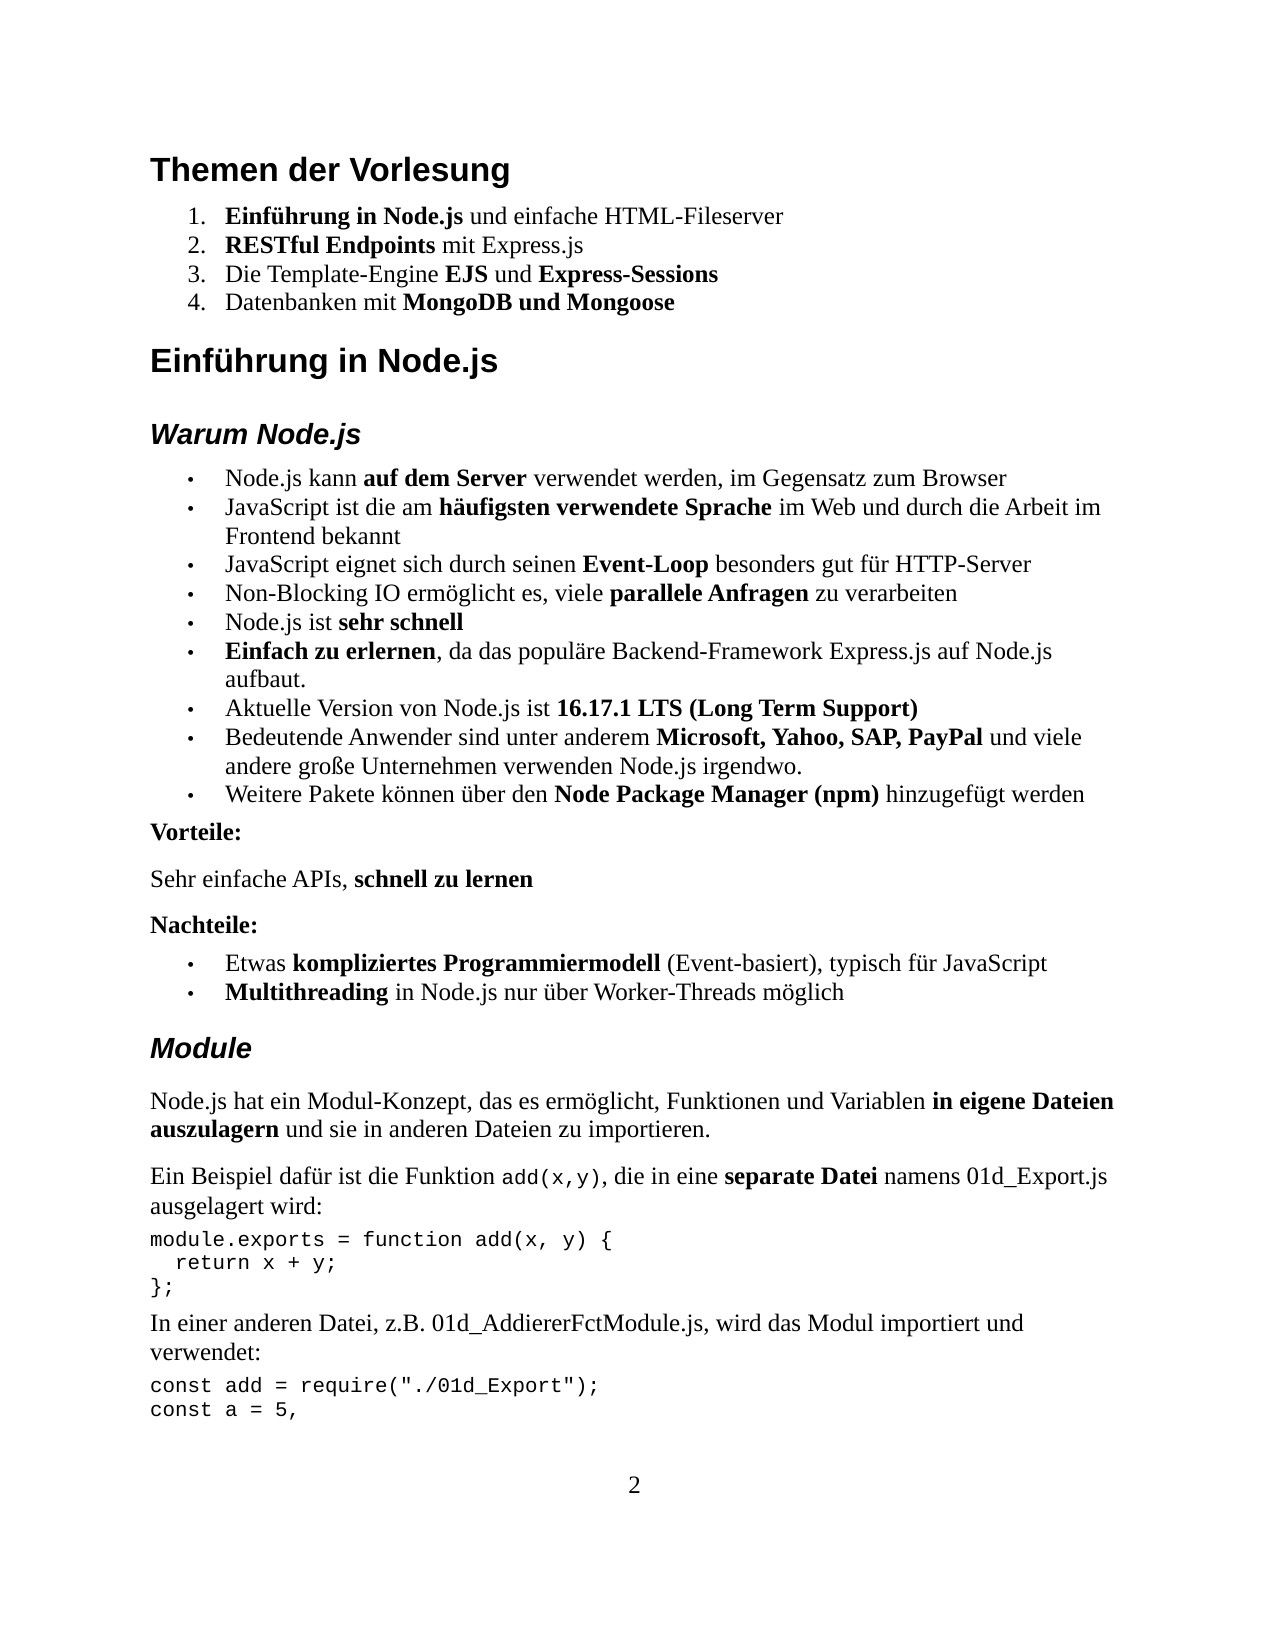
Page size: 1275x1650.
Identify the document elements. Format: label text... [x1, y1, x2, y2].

text module.exports = function add(x, y) { [150, 1228, 1125, 1252]
text Sehr einfache APIs, schnell zu lernen [150, 864, 1125, 893]
list Bedeutende Anwender sind unter anderem Microsoft, Yahoo, SAP, PayPal und viele andere große Unternehmen verwenden Node.js irgendwo. [187, 722, 1125, 779]
list RESTful Endpoints mit Express.js [187, 230, 1125, 259]
list Datenbanken mit MongoDB und Mongoose [187, 287, 1125, 316]
list Node.js kann auf dem Server verwendet werden, im Gegensatz zum Browser [187, 463, 1125, 492]
subtitle Module [150, 1031, 1125, 1064]
subtitle Themen der Vorlesung [150, 150, 1125, 189]
text }; [150, 1276, 1125, 1299]
list JavaScript eignet sich durch seinen Event-Loop besonders gut für HTTP-Server [187, 549, 1125, 578]
list Die Template-Engine EJS und Express-Sessions [187, 259, 1125, 287]
list Einfach zu erlernen, da das populäre Backend-Framework Express.js auf Node.js aufbaut. [187, 636, 1125, 693]
text Vorteile: [150, 817, 1125, 846]
list Non-Blocking IO ermöglicht es, viele parallele Anfragen zu verarbeiten [187, 578, 1125, 607]
list Aktuelle Version von Node.js ist 16.17.1 LTS (Long Term Support) [187, 693, 1125, 722]
list Weitere Pakete können über den Node Package Manager (npm) hinzugefügt werden [187, 779, 1125, 808]
text return x + y; [150, 1252, 1125, 1276]
text const add = require("./01d_Export"); [150, 1375, 1125, 1398]
list Einführung in Node.js und einfache HTML-Fileserver [187, 201, 1125, 230]
list Multithreading in Node.js nur über Worker-Threads möglich [187, 977, 1125, 1006]
text Nachteile: [150, 911, 1125, 939]
subtitle Warum Node.js [150, 417, 1125, 451]
list Node.js ist sehr schnell [187, 607, 1125, 636]
list Etwas kompliziertes Programmiermodell (Event-basiert), typisch für JavaScript [187, 948, 1125, 977]
list JavaScript ist die am häufigsten verwendete Sprache im Web und durch die Arbeit im Frontend bekannt [187, 492, 1125, 549]
text Ein Beispiel dafür ist die Funktion add(x,y), die in eine separate Datei namens 01d_Export.js ausgelagert wird: [150, 1161, 1125, 1219]
subtitle Einführung in Node.js [150, 341, 1125, 380]
text Node.js hat ein Modul-Konzept, das es ermöglicht, Funktionen und Variablen in eigene Dateien auszulagern und sie in anderen Dateien zu importieren. [150, 1086, 1125, 1143]
text In einer anderen Datei, z.B. 01d_AddiererFctModule.js, wird das Modul importiert und verwendet: [150, 1308, 1125, 1366]
text const a = 5, [150, 1398, 1125, 1422]
